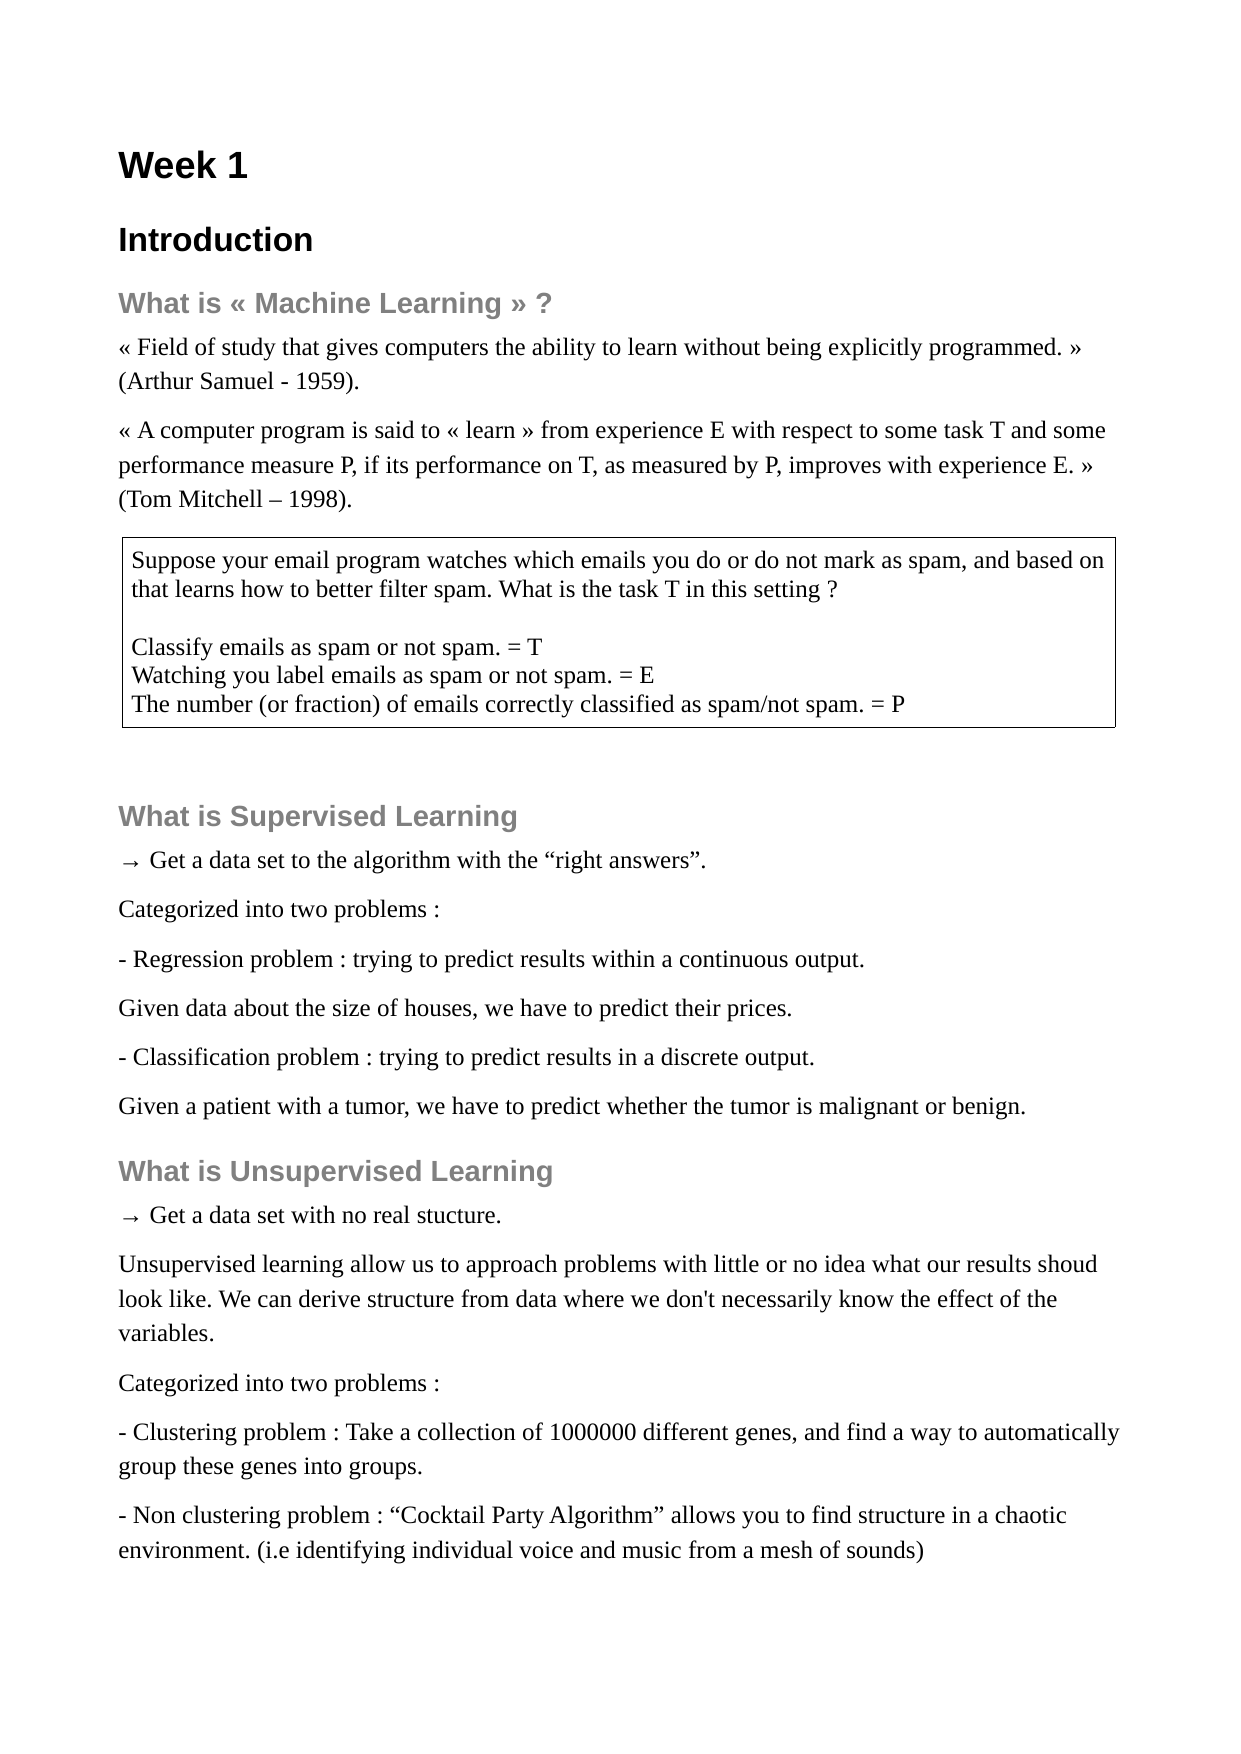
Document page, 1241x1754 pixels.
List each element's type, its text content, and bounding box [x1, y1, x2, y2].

text Classify emails as spam or not spam. = T [131, 632, 1106, 661]
text - Non clustering problem : “Cocktail Party Algorithm” allows you to find structure in a chaotic environment. (i.e identifying individual voice and music from a mesh of sounds) [118, 1500, 1122, 1563]
subtitle What is Unsupervised Learning [118, 1154, 1122, 1188]
subtitle What is Supervised Learning [118, 799, 1122, 833]
text - Clustering problem : Take a collection of 1000000 different genes, and find a way to automatically group these genes into groups. [118, 1417, 1122, 1480]
text « A computer program is said to « learn » from experience E with respect to some task T and some performance measure P, if its performance on T, as measured by P, improves with experience E. » (Tom Mitchell – 1998). [118, 415, 1122, 513]
text → Get a data set with no real stucture. [118, 1201, 1122, 1229]
text Categorized into two problems : [118, 1368, 1122, 1396]
text Unsupervised learning allow us to approach problems with little or no idea what our results shoud look like. We can derive structure from data where we don't necessarily know the effect of the variables. [118, 1249, 1122, 1347]
text - Classification problem : trying to predict results in a discrete output. [118, 1042, 1122, 1071]
text Given data about the size of houses, we have to predict their prices. [118, 993, 1122, 1021]
text → Get a data set to the algorithm with the “right answers”. [118, 846, 1122, 874]
text « Field of study that gives computers the ability to learn without being explicitly programmed. » (Arthur Samuel - 1959). [118, 332, 1122, 395]
text Watching you label emails as spam or not spam. = E [131, 661, 1106, 689]
text [123, 538, 1115, 727]
text Given a patient with a tumor, we have to predict whether the tumor is malignant or benign. [118, 1091, 1122, 1119]
text The number (or fraction) of emails correctly classified as spam/not spam. = P [131, 689, 1106, 718]
text - Regression problem : trying to predict results within a continuous output. [118, 944, 1122, 972]
subtitle Introduction [118, 220, 1122, 259]
subtitle Week 1 [118, 143, 1122, 187]
text Categorized into two problems : [118, 894, 1122, 923]
text Suppose your email program watches which emails you do or do not mark as spam, and based on that learns how to better filter spam. What is the task T in this setting ? [131, 546, 1106, 603]
subtitle What is « Machine Learning » ? [118, 286, 1122, 319]
